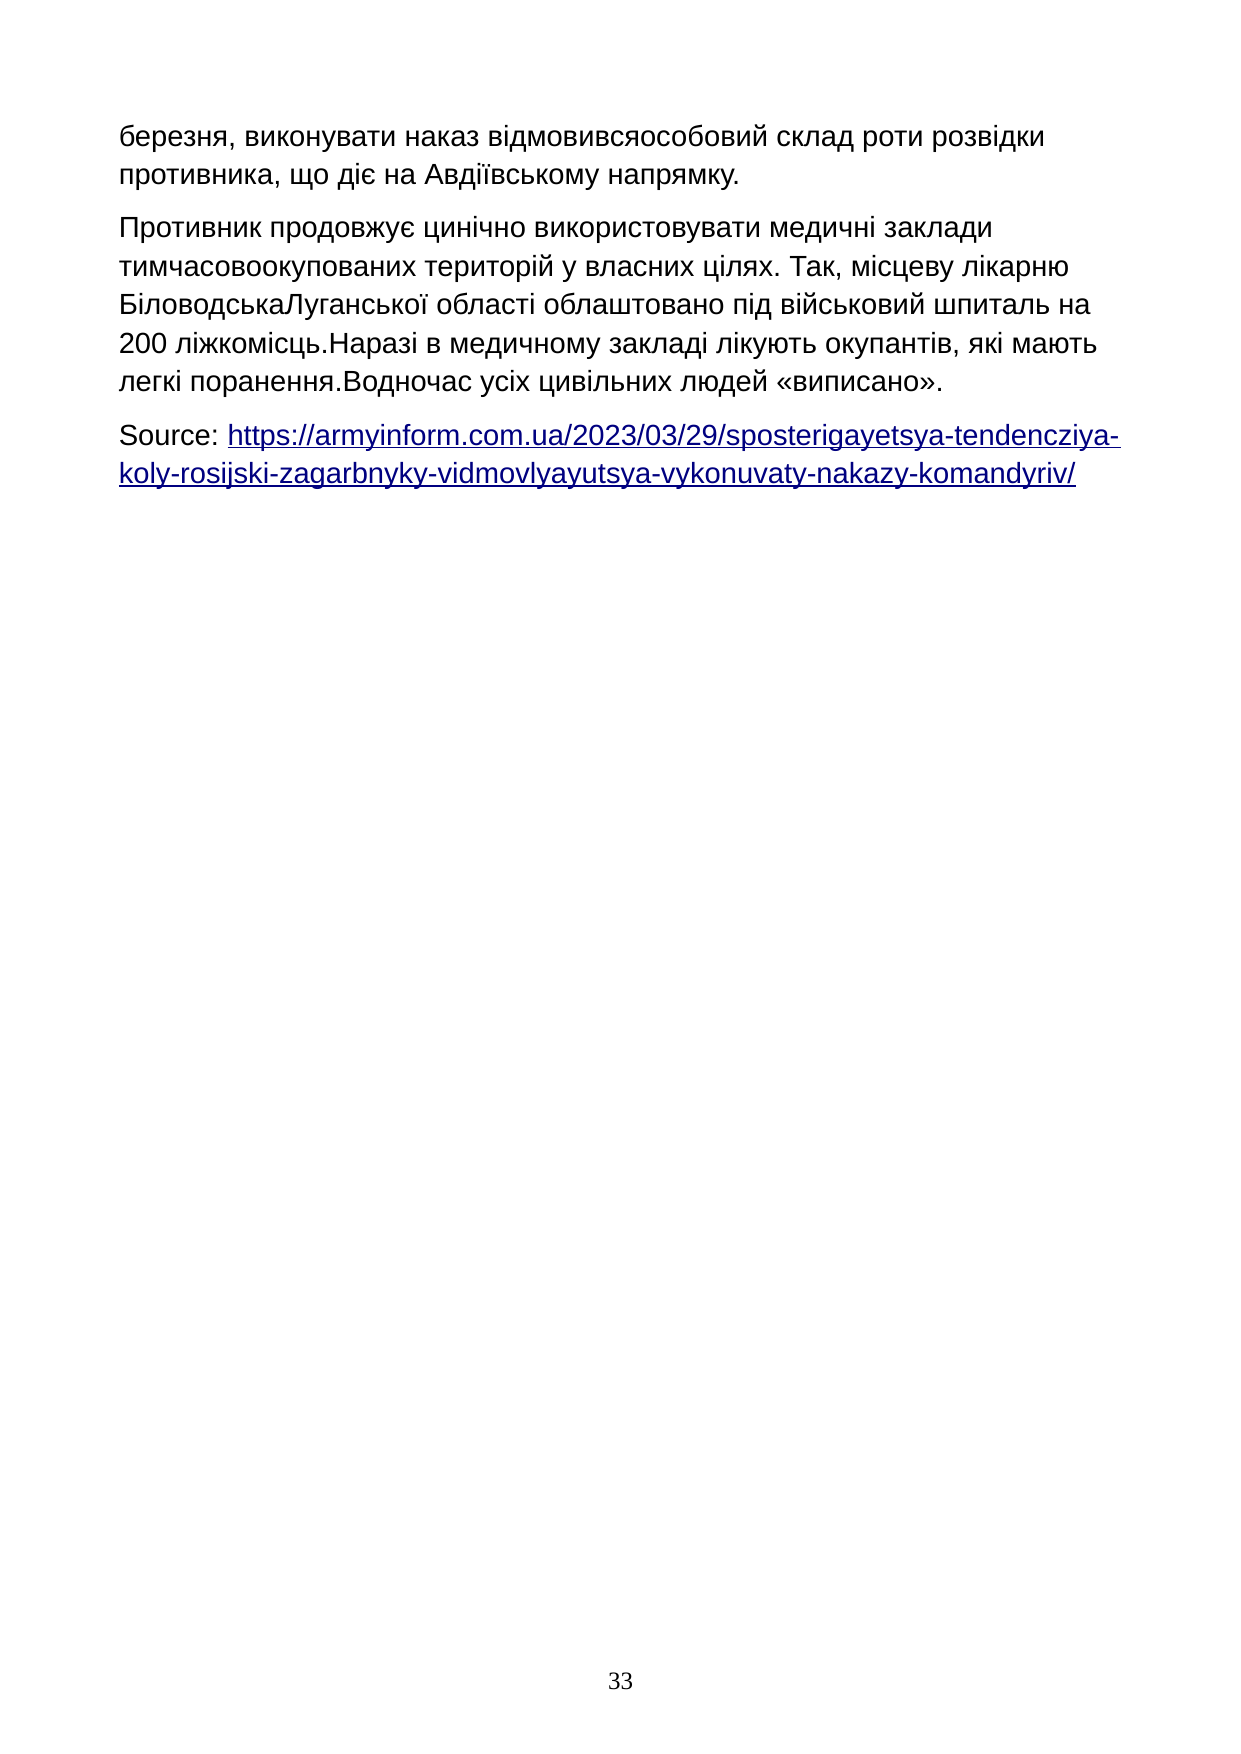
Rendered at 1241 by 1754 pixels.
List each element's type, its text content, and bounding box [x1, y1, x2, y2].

text Противник продовжує цинічно використовувати медичні заклади тимчасовоокупованих територій у власних цілях. Так, місцеву лікарню БіловодськаЛуганської області облаштовано під військовий шпиталь на 200 ліжкомісць.Наразі в медичному закладі лікують окупантів, які мають легкі поранення.Водночас усіх цивільних людей «виписано». [118, 210, 1122, 398]
text Source: https://armyinform.com.ua/2023/03/29/sposterigayetsya-tendencziya-koly-rosijski-zagarbnyky-vidmovlyayutsya-vykonuvaty-nakazy-komandyriv/ [118, 417, 1122, 489]
text березня, виконувати наказ відмовивсяособовий склад роти розвідки противника, що діє на Авдіївському напрямку. [118, 118, 1122, 191]
